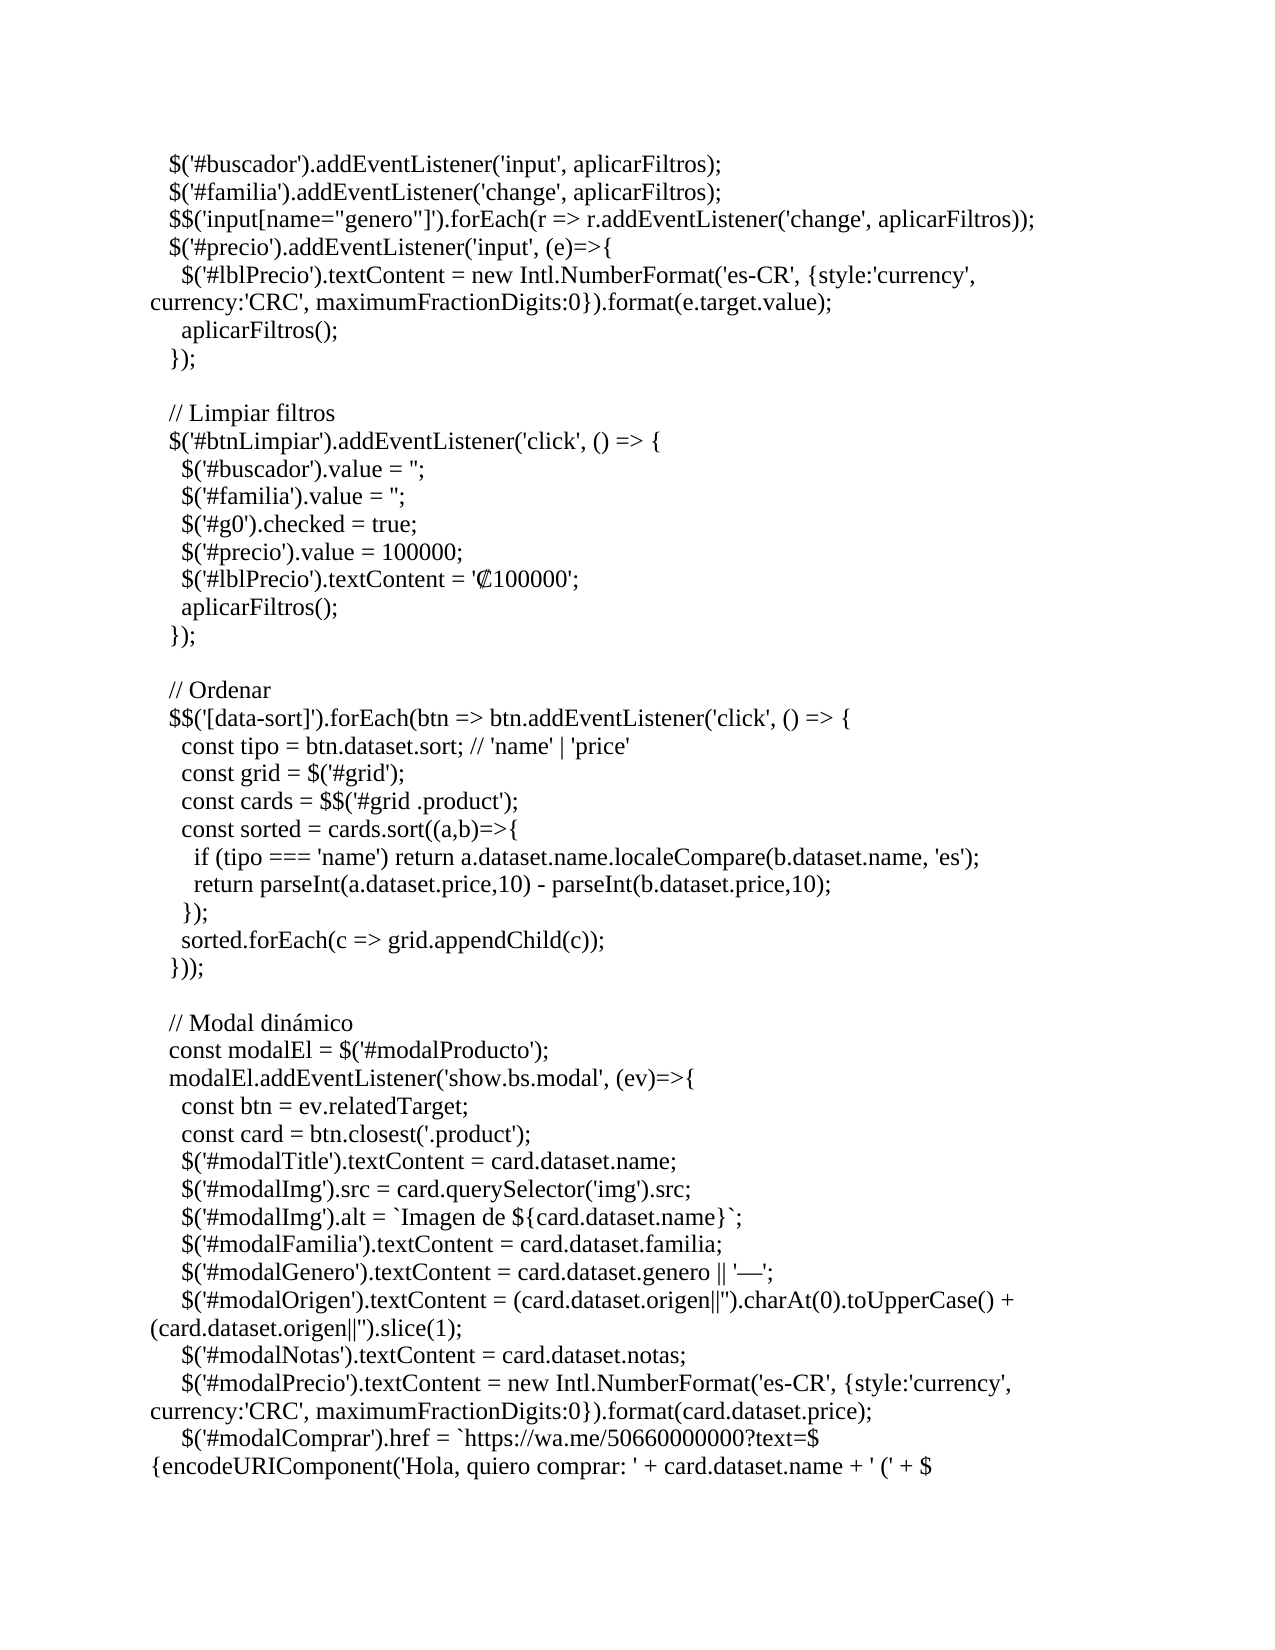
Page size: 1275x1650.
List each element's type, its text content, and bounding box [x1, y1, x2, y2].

text $('#buscador').addEventListener('input', aplicarFiltros); $('#familia').addEventListener('change', aplicarFiltros); $$('input[name="genero"]').forEach(r => r.addEventListener('change', aplicarFiltros)); $('#precio').addEventListener('input', (e)=>{ $('#lblPrecio').textContent = new Intl.NumberFormat('es-CR', {style:'currency', currency:'CRC', maximumFractionDigits:0}).format(e.target.value); aplicarFiltros(); }); // Limpiar filtros $('#btnLimpiar').addEventListener('click', () => { $('#buscador').value = ''; $('#familia').value = ''; $('#g0').checked = true; $('#precio').value = 100000; $('#lblPrecio').textContent = '₡100000'; aplicarFiltros(); }); // Ordenar $$('[data-sort]').forEach(btn => btn.addEventListener('click', () => { const tipo = btn.dataset.sort; // 'name' | 'price' const grid = $('#grid'); const cards = $$('#grid .product'); const sorted = cards.sort((a,b)=>{ if (tipo === 'name') return a.dataset.name.localeCompare(b.dataset.name, 'es'); return parseInt(a.dataset.price,10) - parseInt(b.dataset.price,10); }); sorted.forEach(c => grid.appendChild(c)); })); // Modal dinámico const modalEl = $('#modalProducto'); modalEl.addEventListener('show.bs.modal', (ev)=>{ const btn = ev.relatedTarget; const card = btn.closest('.product'); $('#modalTitle').textContent = card.dataset.name; $('#modalImg').src = card.querySelector('img').src; $('#modalImg').alt = `Imagen de ${card.dataset.name}`; $('#modalFamilia').textContent = card.dataset.familia; $('#modalGenero').textContent = card.dataset.genero || '—'; $('#modalOrigen').textContent = (card.dataset.origen||'').charAt(0).toUpperCase() + (card.dataset.origen||'').slice(1); $('#modalNotas').textContent = card.dataset.notas; $('#modalPrecio').textContent = new Intl.NumberFormat('es-CR', {style:'currency', currency:'CRC', maximumFractionDigits:0}).format(card.dataset.price); $('#modalComprar').href = `https://wa.me/50660000000?text=${encodeURIComponent('Hola, quiero comprar: ' + card.dataset.name + ' (' + $ [150, 150, 1125, 1480]
